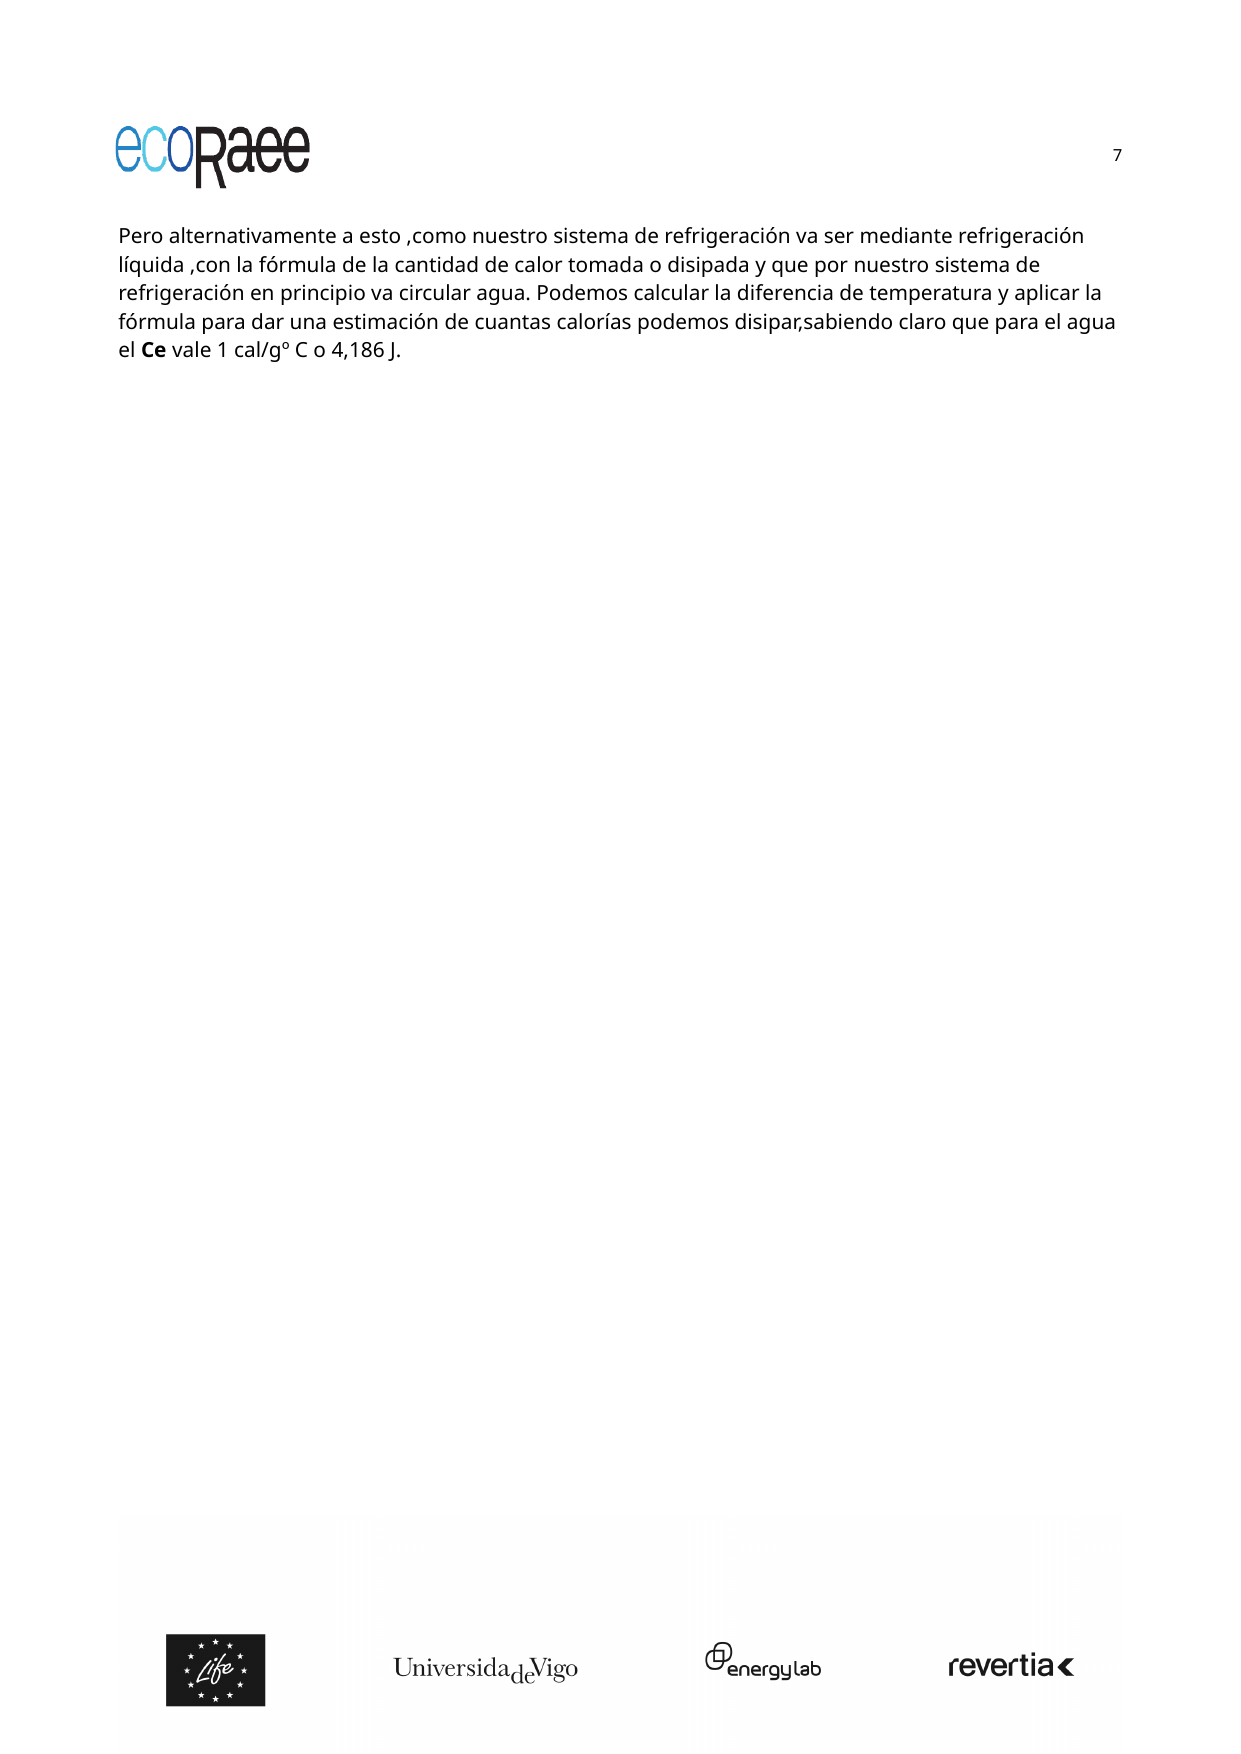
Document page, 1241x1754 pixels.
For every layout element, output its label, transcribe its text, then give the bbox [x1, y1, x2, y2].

picture [118, 1514, 1123, 1754]
picture [114, 124, 311, 190]
text Pero alternativamente a esto ,como nuestro sistema de refrigeración va ser mediante refrigeración líquida ,con la fórmula de la cantidad de calor tomada o disipada y que por nuestro sistema de refrigeración en principio va circular agua. Podemos calcular la diferencia de temperatura y aplicar la fórmula para dar una estimación de cuantas calorías podemos disipar,sabiendo claro que para el agua el Ce vale 1 cal/gº C o 4,186 J. [118, 221, 1122, 364]
